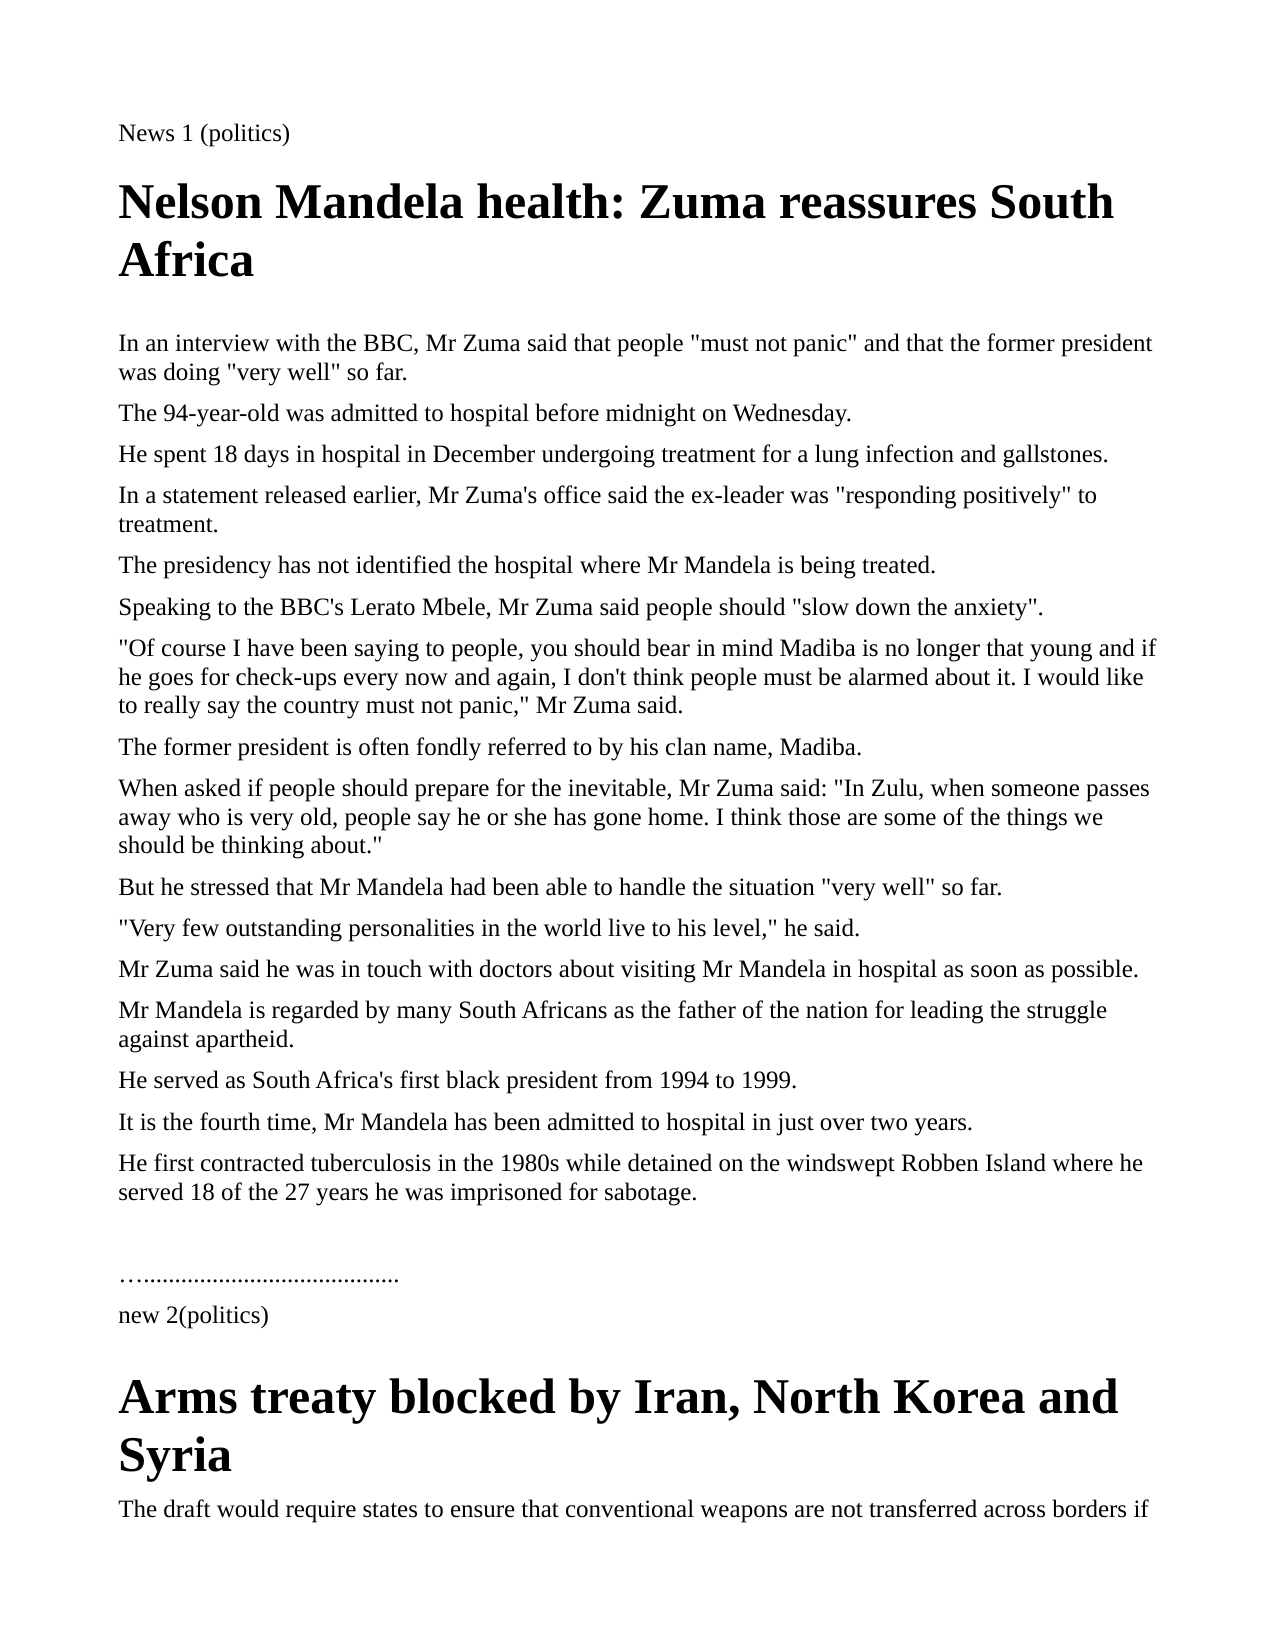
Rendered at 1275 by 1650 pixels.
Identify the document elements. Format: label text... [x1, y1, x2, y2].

text new 2(politics) [118, 1301, 1157, 1329]
subtitle Arms treaty blocked by Iran, North Korea and Syria [118, 1367, 1157, 1482]
text The draft would require states to ensure that conventional weapons are not transferred across borders if [118, 1494, 1157, 1523]
text Mr Mandela is regarded by many South Africans as the father of the nation for leading the struggle against apartheid. [118, 996, 1157, 1053]
text It is the fourth time, Mr Mandela has been admitted to hospital in just over two years. [118, 1107, 1157, 1136]
text "Very few outstanding personalities in the world live to his level," he said. [118, 913, 1157, 942]
text When asked if people should prepare for the inevitable, Mr Zuma said: "In Zulu, when someone passes away who is very old, people say he or she has gone home. I think those are some of the things we should be thinking about." [118, 773, 1157, 859]
text In a statement released earlier, Mr Zuma's office said the ex-leader was "responding positively" to treatment. [118, 481, 1157, 538]
text News 1 (politics) [118, 118, 1157, 147]
text He spent 18 days in hospital in December undergoing treatment for a lung infection and gallstones. [118, 439, 1157, 468]
text He served as South Africa's first black president from 1994 to 1999. [118, 1066, 1157, 1094]
text …......................................... [118, 1259, 1157, 1288]
text The presidency has not identified the hospital where Mr Mandela is being treated. [118, 551, 1157, 579]
text The former president is often fondly referred to by his clan name, Madiba. [118, 732, 1157, 761]
text The 94-year-old was admitted to hospital before midnight on Wednesday. [118, 398, 1157, 427]
text But he stressed that Mr Mandela had been able to handle the situation "very well" so far. [118, 872, 1157, 901]
subtitle Nelson Mandela health: Zuma reassures South Africa [118, 172, 1157, 287]
text In an interview with the BBC, Mr Zuma said that people "must not panic" and that the former president was doing "very well" so far. [118, 328, 1157, 386]
text Mr Zuma said he was in touch with doctors about visiting Mr Mandela in hospital as soon as possible. [118, 954, 1157, 983]
text He first contracted tuberculosis in the 1980s while detained on the windswept Robben Island where he served 18 of the 27 years he was imprisoned for sabotage. [118, 1148, 1157, 1206]
text "Of course I have been saying to people, you should bear in mind Madiba is no longer that young and if he goes for check-ups every now and again, I don't think people must be alarmed about it. I would like to really say the country must not panic," Mr Zuma said. [118, 633, 1157, 719]
text Speaking to the BBC's Lerato Mbele, Mr Zuma said people should "slow down the anxiety". [118, 592, 1157, 621]
